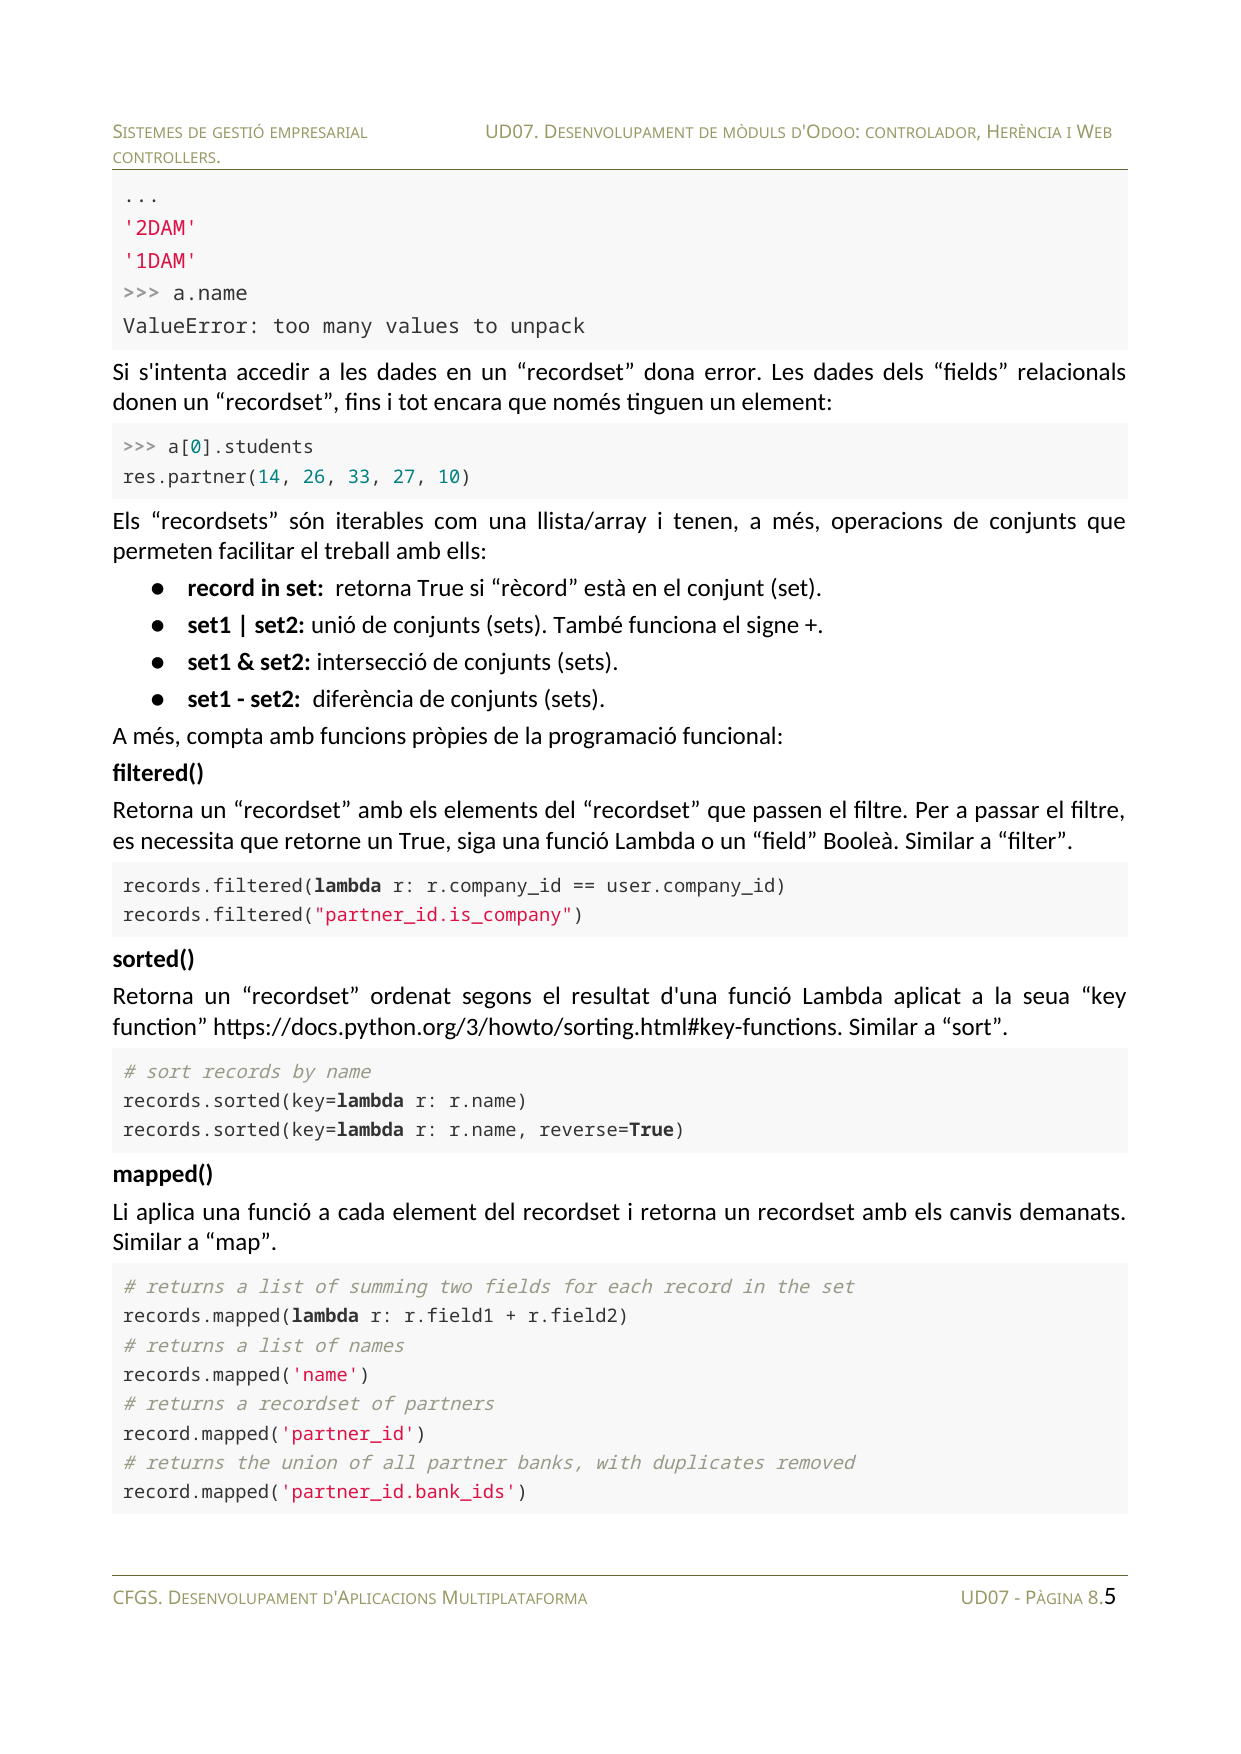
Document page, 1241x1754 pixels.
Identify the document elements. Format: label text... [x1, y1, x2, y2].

text Li aplica una funció a cada element del recordset i retorna un recordset amb els canvis demanats. Similar a “map”. [112, 1196, 1128, 1257]
list set1 - set2: diferència de conjunts (sets). [150, 683, 1128, 714]
text Els “recordsets” són iterables com una llista/array i tenen, a més, operacions de conjunts que permeten facilitar el treball amb ells: [112, 505, 1128, 566]
text filtered() [112, 757, 1128, 788]
list set1 & set2: intersecció de conjunts (sets). [150, 646, 1128, 677]
text Retorna un “recordset” amb els elements del “recordset” que passen el filtre. Per a passar el filtre, es necessita que retorne un True, siga una funció Lambda o un “field” Booleà. Similar a “filter”. [112, 794, 1128, 855]
text Si s'intenta accedir a les dades en un “recordset” dona error. Les dades dels “fields” relacionals donen un “recordset”, fins i tot encara que només tinguen un element: [112, 356, 1128, 417]
table_header # sort records by name records.sorted(key=lambda r: r.name) records.sorted(key=lambda r: r.name, reverse=True) [112, 1048, 1128, 1153]
table_header # returns a list of summing two fields for each record in the set records.mapped(lambda r: r.field1 + r.field2) # returns a list of names records.mapped('name') # returns a recordset of partners record.mapped('partner_id') # returns the union of all partner banks, with duplicates removed record.mapped('partner_id.bank_ids') [112, 1263, 1128, 1514]
table_header ... '2DAM' '1DAM' >>> a.name ValueError: too many values to unpack [112, 170, 1128, 350]
text sorted() [112, 943, 1128, 974]
list set1 | set2: unió de conjunts (sets). També funciona el signe +. [150, 609, 1128, 640]
text A més, compta amb funcions pròpies de la programació funcional: [112, 720, 1128, 751]
text mapped() [112, 1159, 1128, 1189]
table_header >>> a[0].students res.partner(14, 26, 33, 27, 10) [112, 423, 1128, 499]
list record in set: retorna True si “rècord” està en el conjunt (set). [150, 572, 1128, 603]
text Retorna un “recordset” ordenat segons el resultat d'una funció Lambda aplicat a la seua “key function” https://docs.python.org/3/howto/sorting.html#key-functions. Similar a “sort”. [112, 980, 1128, 1041]
table_header records.filtered(lambda r: r.company_id == user.company_id) records.filtered("partner_id.is_company") [112, 862, 1128, 937]
